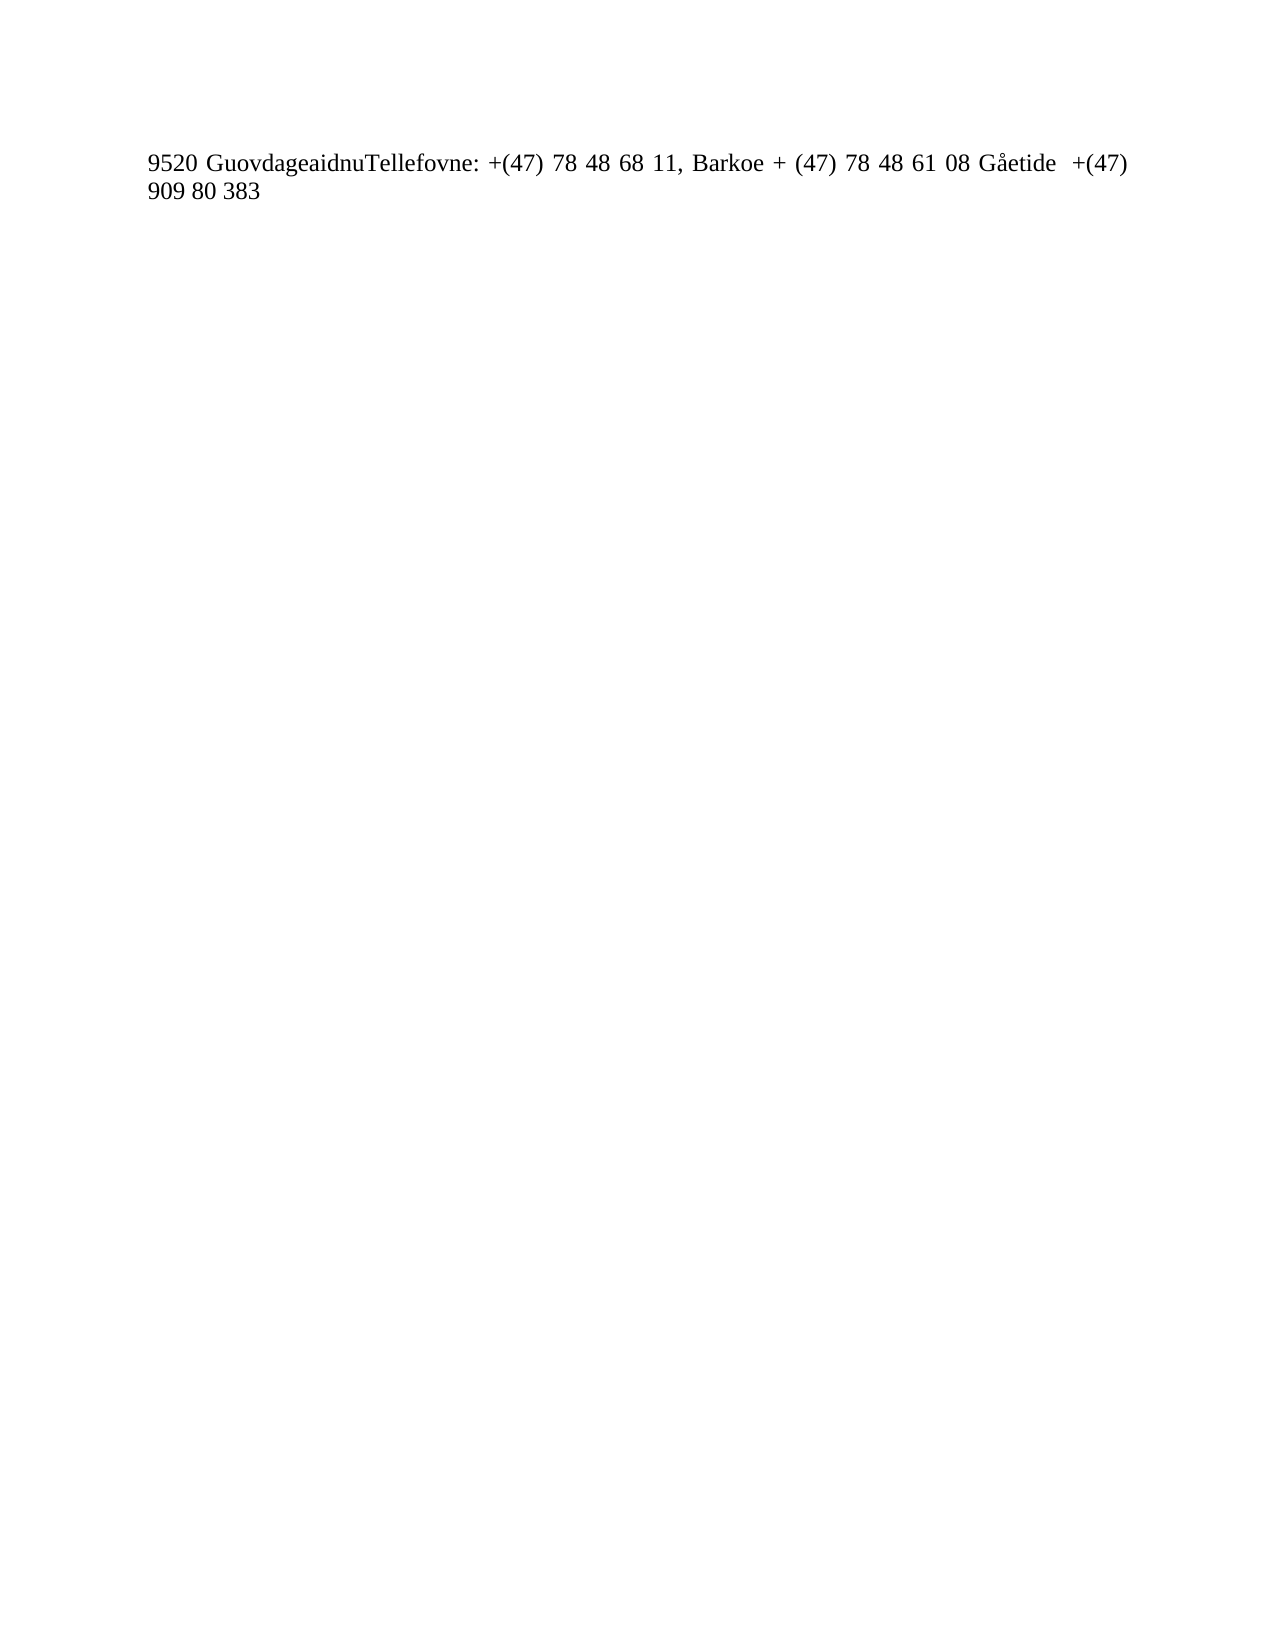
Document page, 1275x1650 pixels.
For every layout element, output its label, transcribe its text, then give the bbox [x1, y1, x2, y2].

text 9520 Guovdageaidnu Tellefovne: +(47) 78 48 68 11, Barkoe + (47) 78 48 61 08 Gåetide +(47) 909 80 383 [148, 148, 1127, 205]
